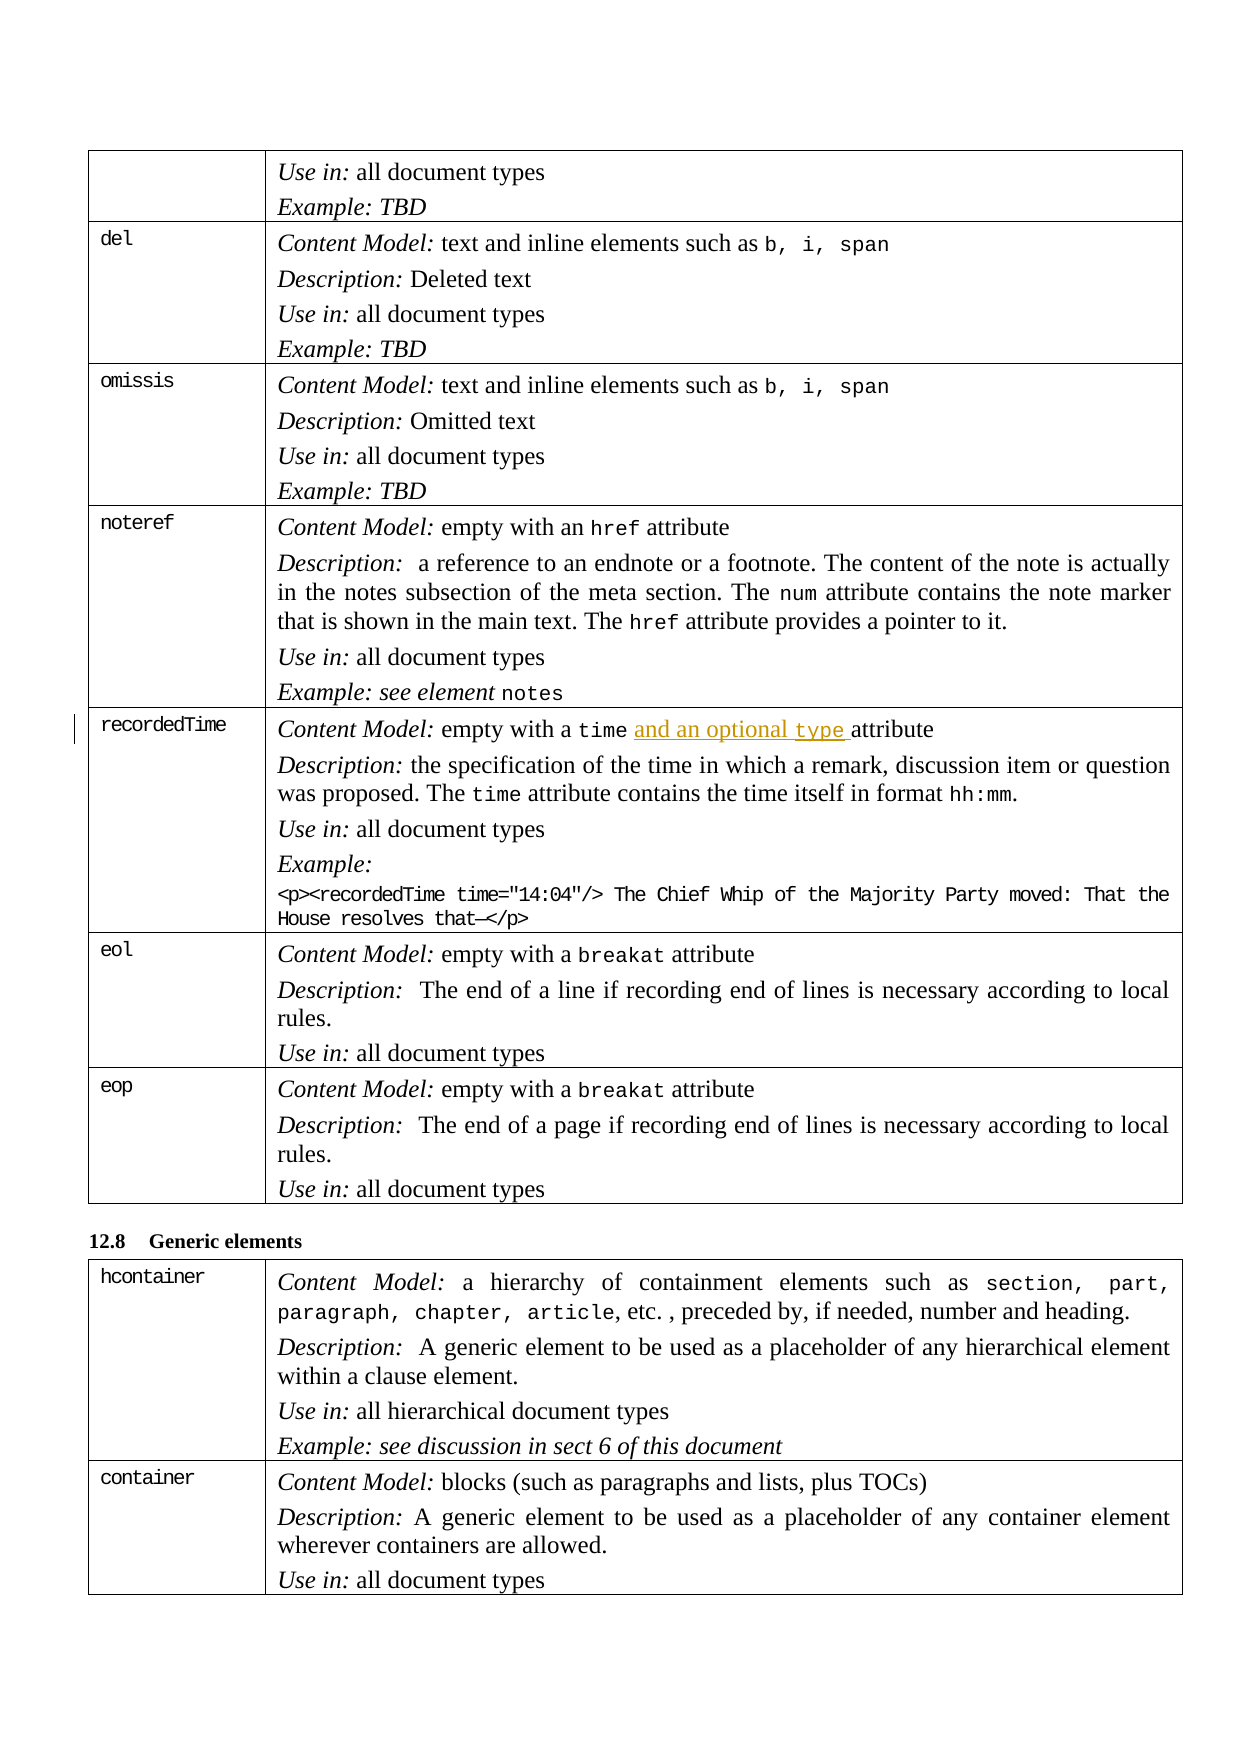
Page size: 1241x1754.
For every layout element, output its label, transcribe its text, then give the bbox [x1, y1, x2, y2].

table_cell Content Model: empty with a breakat attribute Description: The end of a line if recording end of lines is necessary according to local rules. Use in: all document types [266, 933, 1182, 1067]
table_cell [89, 151, 265, 221]
table_cell container [89, 1461, 265, 1594]
table_cell Content Model: empty with a breakat attribute Description: The end of a page if recording end of lines is necessary according to local rules. Use in: all document types [266, 1068, 1182, 1203]
table_header Content Model: a hierarchy of containment elements such as section, part, paragraph, chapter, article, etc. , preceded by, if needed, number and heading. Description: A generic element to be used as a placeholder of any hierarchical element within a clause element. Use in: all hierarchical document types Example: see discussion in sect 6 of this document [266, 1260, 1182, 1459]
table_cell noteref [89, 506, 265, 707]
table_cell omissis [89, 364, 265, 505]
table_cell Content Model: empty with a time and an optional type attribute Description: the specification of the time in which a remark, discussion item or question was proposed. The time attribute contains the time itself in format hh:mm. Use in: all document types Example: <p><recordedTime time="14:04"/> The Chief Whip of the Majority Party moved: That the House resolves that—</p> [266, 708, 1182, 932]
subtitle Generic elements [89, 1229, 1151, 1253]
table_cell Content Model: text and inline elements such as b, i, span Description: Omitted text Use in: all document types Example: TBD [266, 364, 1182, 505]
table_cell del [89, 222, 265, 363]
table_header hcontainer [89, 1260, 265, 1459]
table_cell recordedTime [89, 708, 265, 932]
table_cell Content Model: blocks (such as paragraphs and lists, plus TOCs) Description: A generic element to be used as a placeholder of any container element wherever containers are allowed. Use in: all document types [266, 1461, 1182, 1594]
table_cell Content Model: empty with an href attribute Description: a reference to an endnote or a footnote. The content of the note is actually in the notes subsection of the meta section. The num attribute contains the note marker that is shown in the main text. The href attribute provides a pointer to it. Use in: all document types Example: see element notes [266, 506, 1182, 707]
table_cell Content Model: text and inline elements such as b, i, span Description: Deleted text Use in: all document types Example: TBD [266, 222, 1182, 363]
table_cell eol [89, 933, 265, 1067]
table_cell Use in: all document types Example: TBD [266, 151, 1182, 221]
table_cell eop [89, 1068, 265, 1203]
